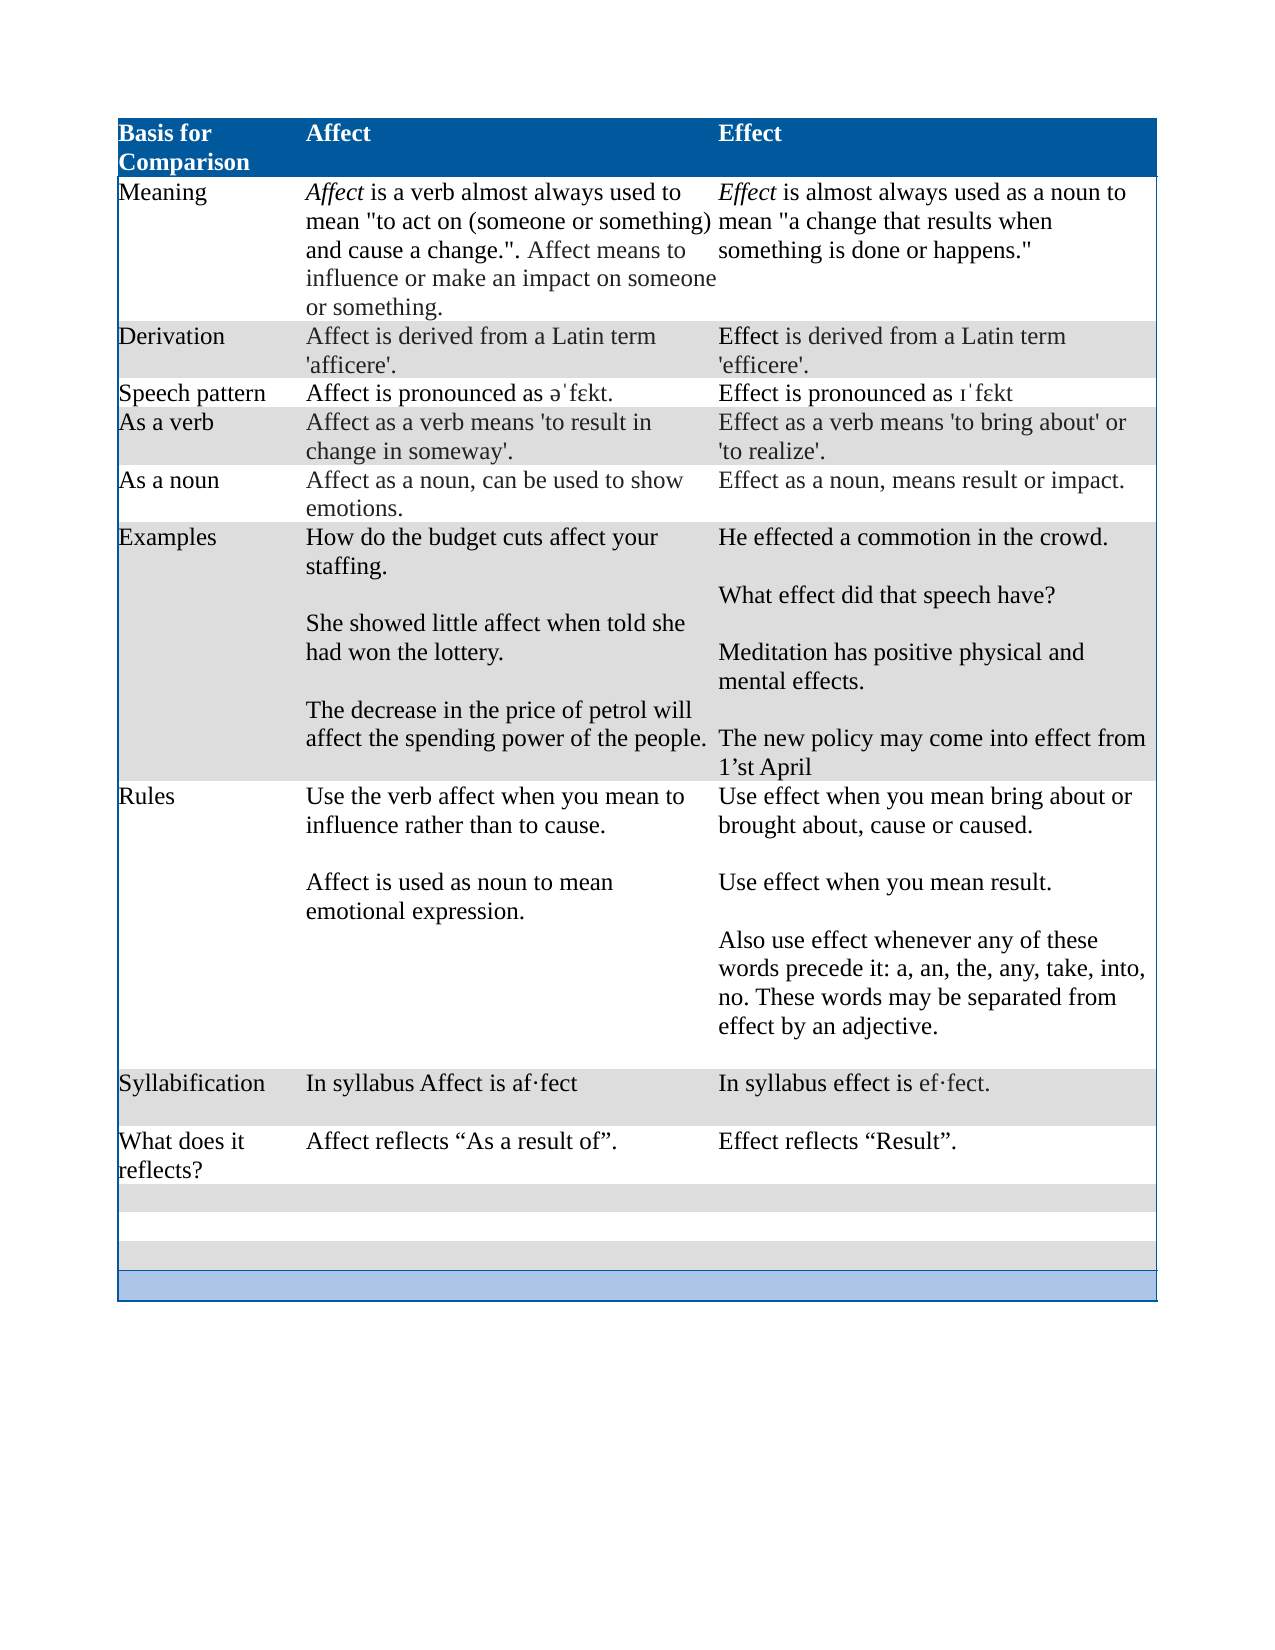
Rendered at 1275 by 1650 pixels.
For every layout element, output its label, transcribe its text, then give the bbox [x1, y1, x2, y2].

table_cell Affect as a noun, can be used to show emotions. [306, 465, 718, 522]
table_cell Rules [119, 781, 306, 1068]
table_cell Derivation [119, 321, 306, 378]
table_cell [718, 1212, 1156, 1241]
table_header Basis for Comparison [118, 118, 306, 176]
table_cell [119, 1212, 306, 1241]
table_cell How do the budget cuts affect your staffing. She showed little affect when told she had won the lottery. The decrease in the price of petrol will affect the spending power of the people. [306, 522, 718, 781]
table_cell Meaning [119, 177, 306, 321]
table_cell As a noun [119, 465, 306, 522]
table_cell Affect is a verb almost always used to mean "to act on (someone or something) and cause a change.". Affect means to influence or make an impact on someone or something. [306, 177, 718, 321]
table_cell Effect reflects “Result”. [718, 1126, 1156, 1183]
table_cell Speech pattern [119, 379, 306, 407]
table_cell As a verb [119, 407, 306, 465]
table_cell Effect as a verb means 'to bring about' or 'to realize'. [718, 407, 1156, 465]
table_cell [718, 1184, 1156, 1212]
table_cell [306, 1241, 718, 1270]
table_cell In syllabus effect is ef·fect. [718, 1069, 1156, 1126]
table_header Affect [306, 118, 718, 176]
table_cell Use the verb affect when you mean to influence rather than to cause. Affect is used as noun to mean emotional expression. [306, 781, 718, 1068]
table_cell Effect is pronounced as ɪˈfɛkt [718, 379, 1156, 407]
table_cell [718, 1271, 1156, 1300]
table_cell [119, 1271, 306, 1300]
table_cell Affect reflects “As a result of”. [306, 1126, 718, 1183]
table_cell In syllabus Affect is af·fect [306, 1069, 718, 1126]
table_cell Affect as a verb means 'to result in change in someway'. [306, 407, 718, 465]
table_cell He effected a commotion in the crowd. What effect did that speech have? Meditation has positive physical and mental effects. The new policy may come into effect from 1’st April [718, 522, 1156, 781]
table_cell [119, 1184, 306, 1212]
table_cell Effect is almost always used as a noun to mean "a change that results when something is done or happens." [718, 177, 1156, 321]
table_cell Affect is derived from a Latin term 'afficere'. [306, 321, 718, 378]
table_cell [718, 1241, 1156, 1270]
table_cell Syllabification [119, 1069, 306, 1126]
table_cell Effect as a noun, means result or impact. [718, 465, 1156, 522]
table_cell Examples [119, 522, 306, 781]
table_cell [119, 1241, 306, 1270]
table_cell [306, 1271, 718, 1300]
table_cell [306, 1212, 718, 1241]
table_cell Effect is derived from a Latin term 'efficere'. [718, 321, 1156, 378]
table_cell What does it reflects? [119, 1126, 306, 1183]
table_header Effect [718, 118, 1157, 176]
table_cell Use effect when you mean bring about or brought about, cause or caused. Use effect when you mean result. Also use effect whenever any of these words precede it: a, an, the, any, take, into, no. These words may be separated from effect by an adjective. [718, 781, 1156, 1068]
table_cell Affect is pronounced as əˈfɛkt. [306, 379, 718, 407]
table_cell [306, 1184, 718, 1212]
